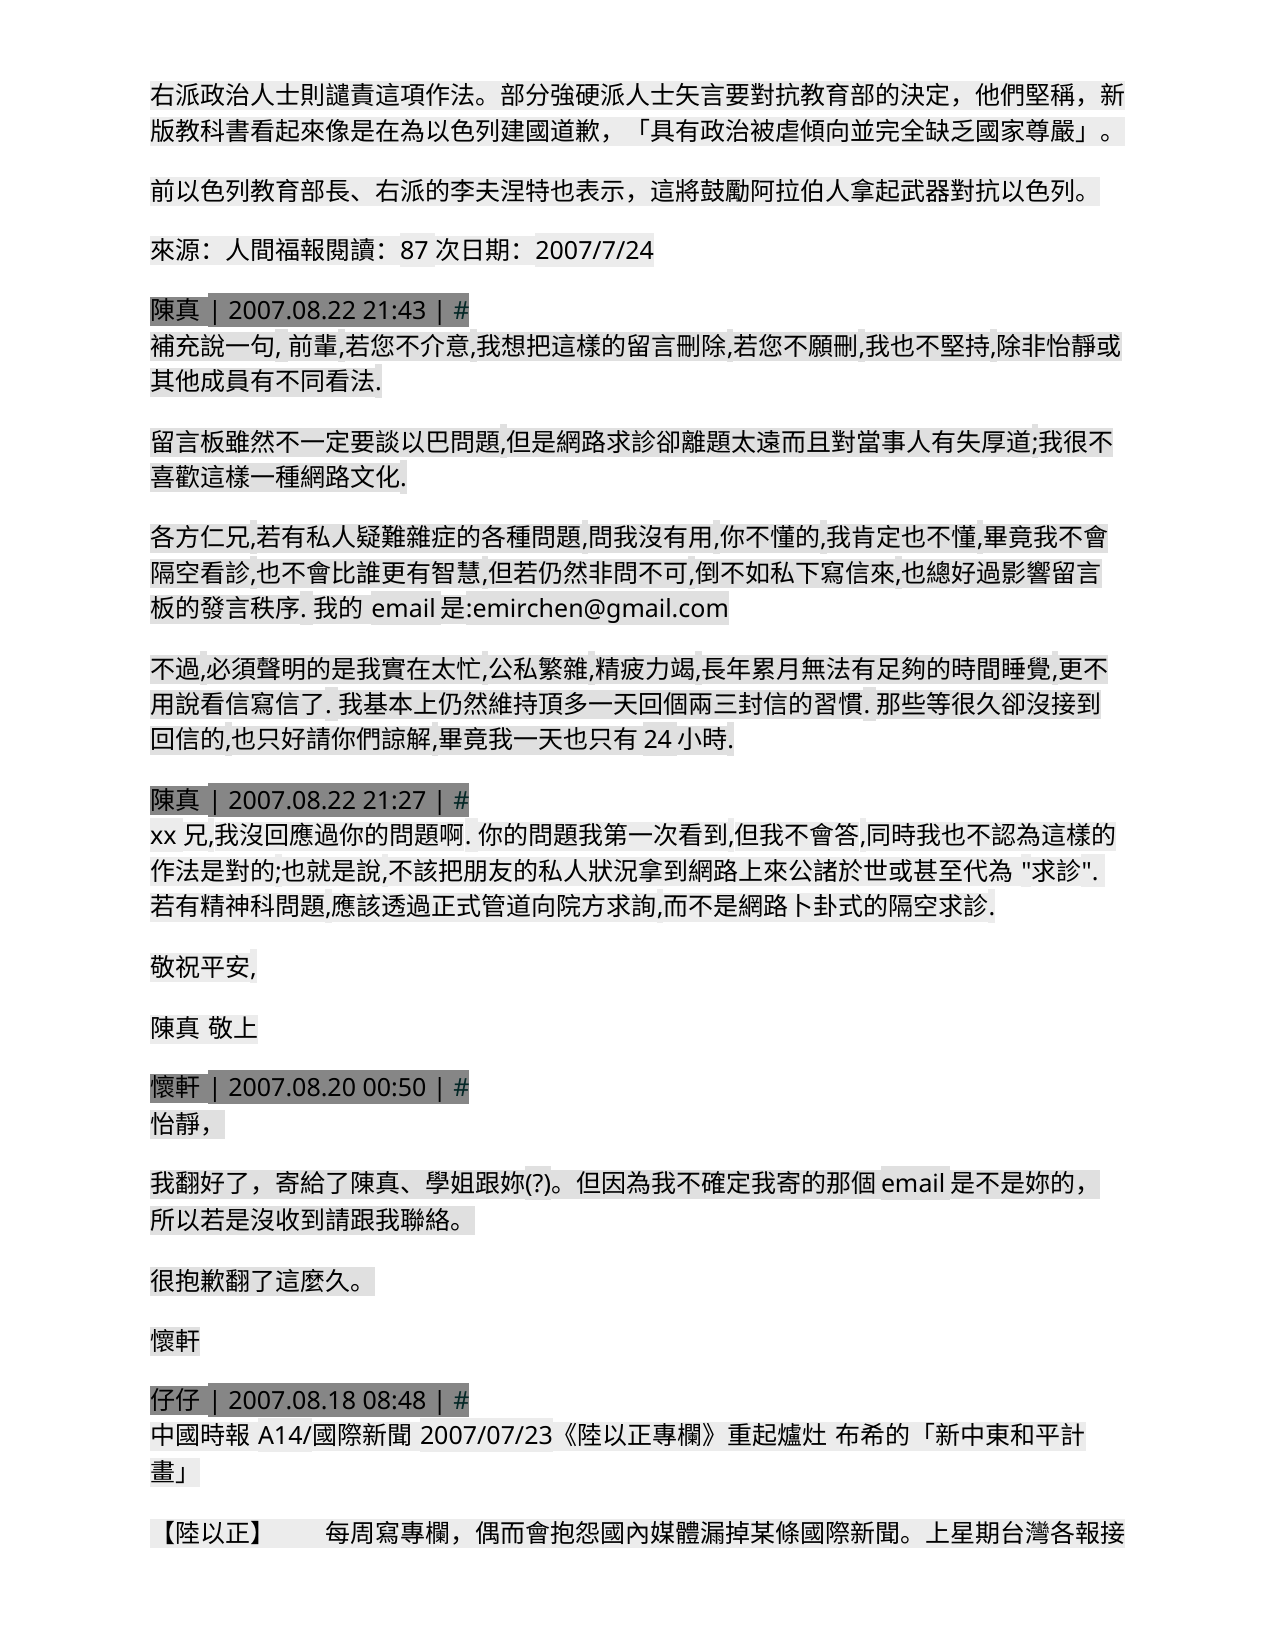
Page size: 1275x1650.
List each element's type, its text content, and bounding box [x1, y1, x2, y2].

text 留言板雖然不一定要談以巴問題,但是網路求診卻離題太遠而且對當事人有失厚道;我很不喜歡這樣一種網路文化. [150, 423, 1125, 494]
text 各方仁兄,若有私人疑難雜症的各種問題,問我沒有用,你不懂的,我肯定也不懂,畢竟我不會隔空看診,也不會比誰更有智慧,但若仍然非問不可,倒不如私下寫信來,也總好過影響留言板的發言秩序. 我的 email是:emirchen@gmail.com [150, 519, 1125, 625]
text 懷軒 | 2007.08.20 00:50 | # [150, 1069, 1125, 1104]
text xx 兄,我沒回應過你的問題啊. 你的問題我第一次看到,但我不會答,同時我也不認為這樣的作法是對的;也就是說,不該把朋友的私人狀況拿到網路上來公諸於世或甚至代為 "求診". 若有精神科問題,應該透過正式管道向院方求詢,而不是網路卜卦式的隔空求診. [150, 817, 1125, 923]
text 中國時報 A14/國際新聞 2007/07/23《陸以正專欄》重起爐灶 布希的「新中東和平計畫」 [150, 1417, 1125, 1487]
text 陳真 | 2007.08.22 21:43 | # [150, 292, 1125, 327]
text 不過,必須聲明的是我實在太忙,公私繁雜,精疲力竭,長年累月無法有足夠的時間睡覺,更不用說看信寫信了. 我基本上仍然維持頂多一天回個兩三封信的習慣. 那些等很久卻沒接到回信的,也只好請你們諒解,畢竟我一天也只有24小時. [150, 650, 1125, 756]
text 陳真 敬上 [150, 1008, 1125, 1044]
text 陳真 | 2007.08.22 21:27 | # [150, 781, 1125, 817]
text 敬祝平安, [150, 948, 1125, 983]
text 右派政治人士則譴責這項作法。部分強硬派人士矢言要對抗教育部的決定，他們堅稱，新版教科書看起來像是在為以色列建國道歉，「具有政治被虐傾向並完全缺乏國家尊嚴」。 [150, 75, 1125, 146]
text 仔仔 | 2007.08.18 08:48 | # [150, 1381, 1125, 1417]
text 前以色列教育部長、右派的李夫涅特也表示，這將鼓勵阿拉伯人拿起武器對抗以色列。 [150, 171, 1125, 206]
text 懷軒 [150, 1321, 1125, 1356]
text 我翻好了，寄給了陳真、學姐跟妳(?)。但因為我不確定我寄的那個email是不是妳的，所以若是沒收到請跟我聯絡。 [150, 1164, 1125, 1235]
text 補充說一句, 前輩,若您不介意,我想把這樣的留言刪除,若您不願刪,我也不堅持,除非怡靜或其他成員有不同看法. [150, 327, 1125, 398]
text 來源：人間福報閱讀：87 次日期：2007/7/24 [150, 231, 1125, 267]
text 怡靜， [150, 1104, 1125, 1139]
text 很抱歉翻了這麼久。 [150, 1260, 1125, 1296]
